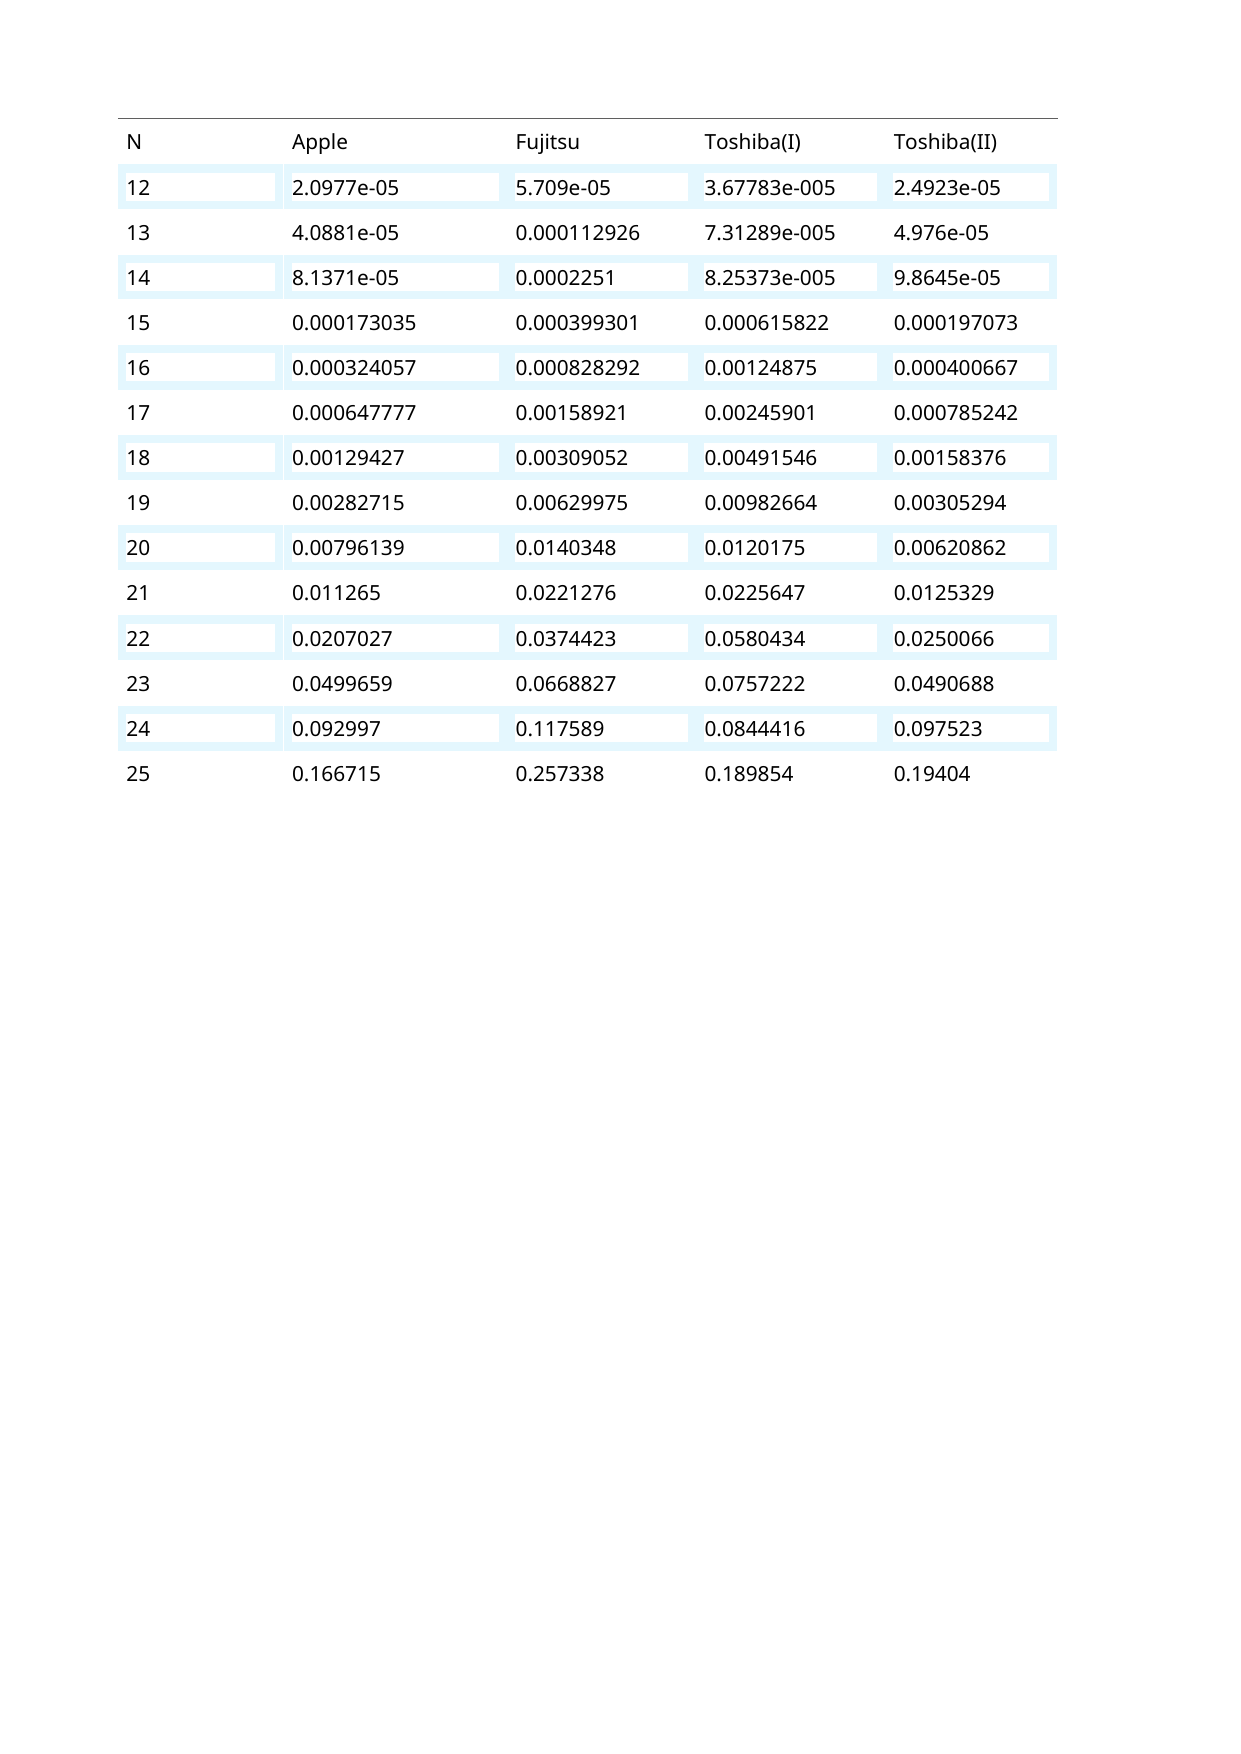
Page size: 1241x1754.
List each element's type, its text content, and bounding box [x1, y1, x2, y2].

table_cell 0.0120175 [696, 525, 885, 570]
table_cell 0.00245901 [696, 390, 885, 435]
table_cell 0.097523 [885, 706, 1057, 751]
table_header Toshiba(I) [696, 119, 885, 164]
table_cell 0.0225647 [696, 570, 885, 615]
table_cell 12 [118, 164, 283, 209]
table_cell 0.00309052 [507, 435, 696, 480]
table_cell 4.976e-05 [885, 209, 1057, 254]
table_cell 0.0580434 [696, 615, 885, 660]
table_cell 7.31289e-005 [696, 209, 885, 254]
table_cell 0.0490688 [885, 660, 1057, 706]
table_header N [118, 119, 283, 164]
table_cell 0.00158376 [885, 435, 1057, 480]
table_cell 5.709e-05 [507, 164, 696, 209]
table_cell 0.000173035 [284, 300, 507, 345]
table_cell 13 [118, 209, 283, 254]
table_cell 0.0499659 [284, 660, 507, 706]
table_cell 19 [118, 480, 283, 525]
table_cell 8.1371e-05 [284, 255, 507, 299]
table_header Fujitsu [507, 119, 696, 164]
table_cell 0.0250066 [885, 615, 1057, 660]
table_cell 0.0221276 [507, 570, 696, 615]
table_cell 0.0668827 [507, 660, 696, 706]
table_header Toshiba(II) [885, 119, 1057, 164]
table_cell 25 [118, 751, 283, 796]
table_cell 17 [118, 390, 283, 435]
table_cell 0.0757222 [696, 660, 885, 706]
table_cell 0.00305294 [885, 480, 1057, 525]
table_cell 0.000647777 [284, 390, 507, 435]
table_cell 0.011265 [284, 570, 507, 615]
table_cell 0.00282715 [284, 480, 507, 525]
table_cell 0.00158921 [507, 390, 696, 435]
table_cell 0.000828292 [507, 345, 696, 390]
table_cell 3.67783e-005 [696, 164, 885, 209]
table_cell 23 [118, 660, 283, 706]
table_cell 22 [118, 615, 283, 660]
table_cell 0.000324057 [284, 345, 507, 390]
table_cell 0.257338 [507, 751, 696, 796]
table_cell 0.092997 [284, 706, 507, 751]
table_cell 0.00620862 [885, 525, 1057, 570]
table_cell 0.000615822 [696, 300, 885, 345]
table_cell 0.0374423 [507, 615, 696, 660]
table_cell 16 [118, 345, 283, 390]
table_cell 8.25373e-005 [696, 255, 885, 299]
table_cell 0.000112926 [507, 209, 696, 254]
table_cell 21 [118, 570, 283, 615]
table_cell 20 [118, 525, 283, 570]
table_cell 0.000785242 [885, 390, 1057, 435]
table_cell 0.00491546 [696, 435, 885, 480]
table_cell 0.0002251 [507, 255, 696, 299]
table_cell 0.00124875 [696, 345, 885, 390]
table_cell 0.189854 [696, 751, 885, 796]
table_cell 15 [118, 300, 283, 345]
table_cell 0.19404 [885, 751, 1057, 796]
table_cell 2.4923e-05 [885, 164, 1057, 209]
table_cell 0.0140348 [507, 525, 696, 570]
table_cell 0.000197073 [885, 300, 1057, 345]
table_cell 0.0125329 [885, 570, 1057, 615]
table_cell 0.000400667 [885, 345, 1057, 390]
table_cell 0.117589 [507, 706, 696, 751]
table_cell 9.8645e-05 [885, 255, 1057, 299]
table_cell 0.00129427 [284, 435, 507, 480]
table_cell 0.00796139 [284, 525, 507, 570]
table_cell 14 [118, 255, 283, 299]
table_cell 0.166715 [284, 751, 507, 796]
table_cell 0.0844416 [696, 706, 885, 751]
table_cell 2.0977e-05 [284, 164, 507, 209]
table_cell 4.0881e-05 [284, 209, 507, 254]
table_cell 0.00629975 [507, 480, 696, 525]
table_cell 0.0207027 [284, 615, 507, 660]
table_cell 18 [118, 435, 283, 480]
table_header Apple [284, 119, 507, 164]
table_cell 0.000399301 [507, 300, 696, 345]
table_cell 0.00982664 [696, 480, 885, 525]
table_cell 24 [118, 706, 283, 751]
